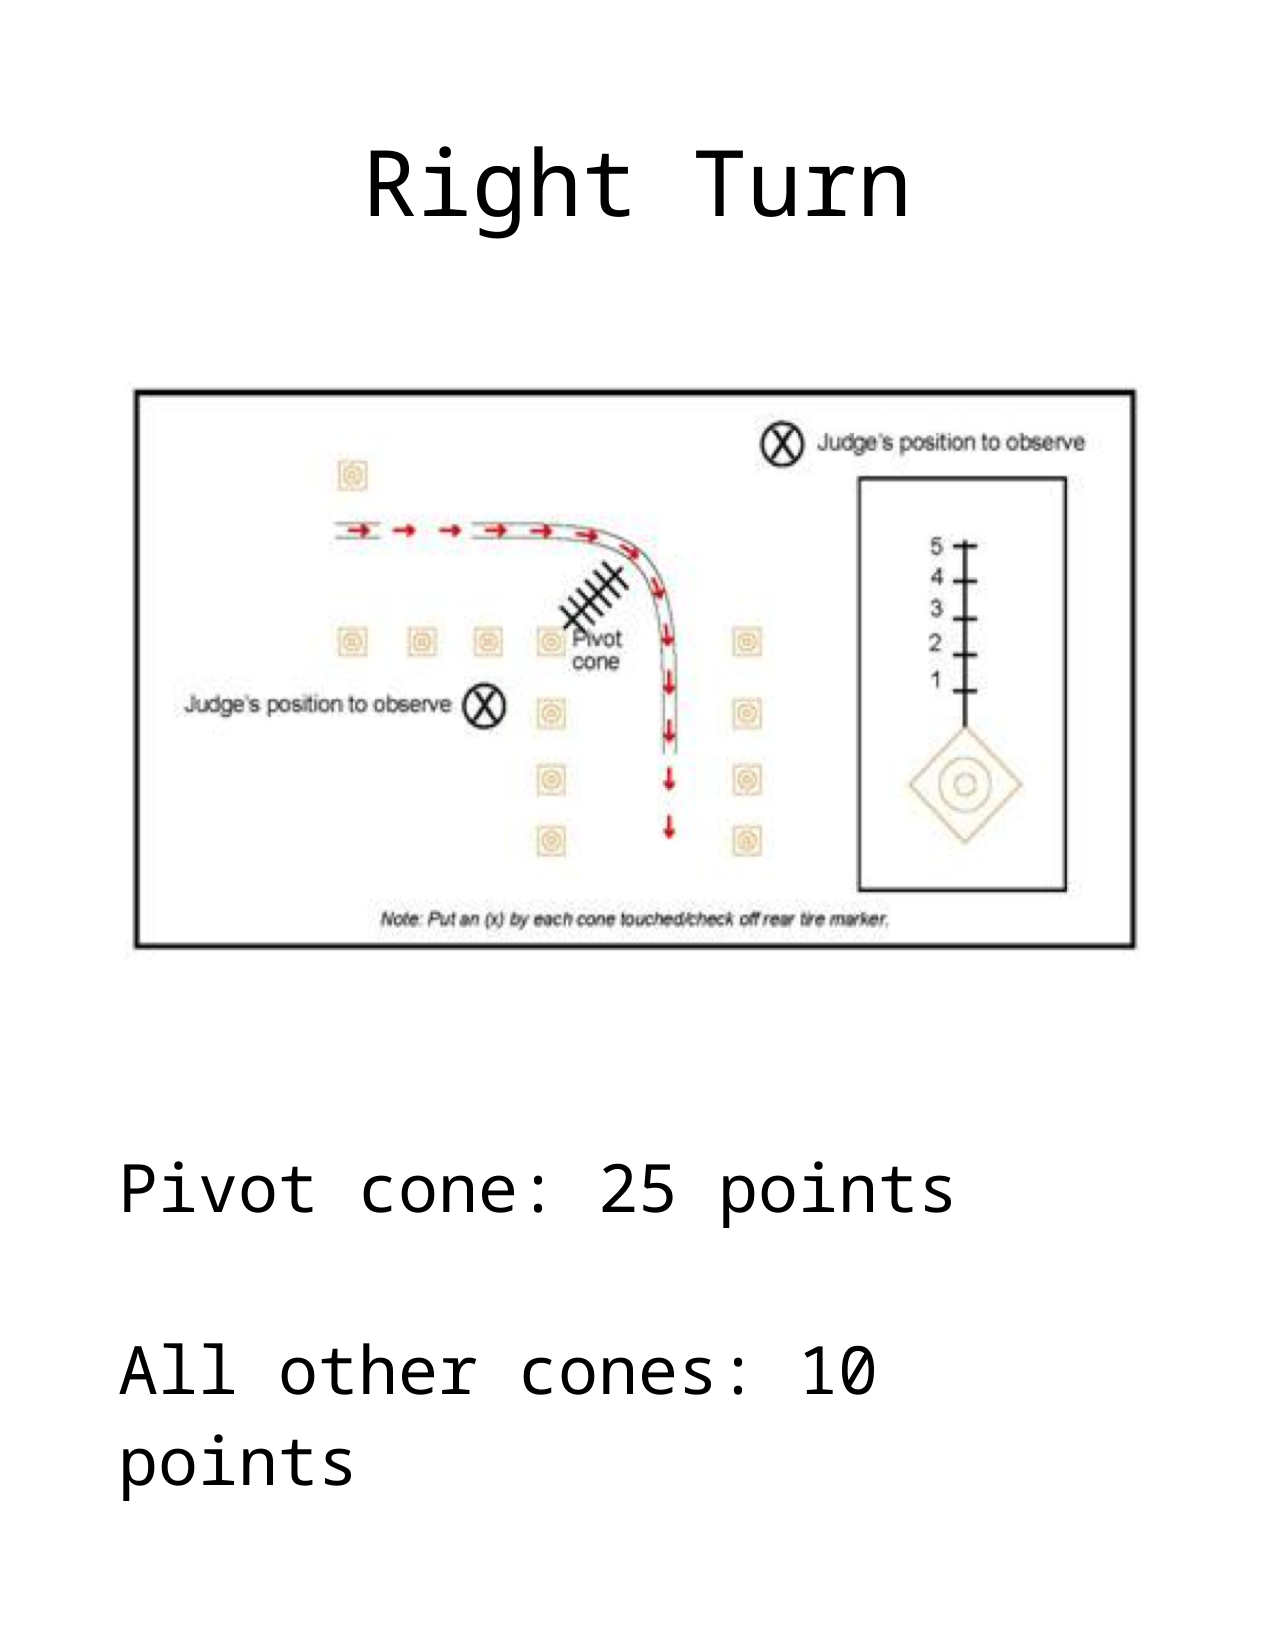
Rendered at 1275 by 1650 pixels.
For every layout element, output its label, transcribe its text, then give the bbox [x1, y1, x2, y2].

text Right Turn [118, 118, 1157, 243]
picture [123, 382, 1144, 960]
text Pivot cone: 25 points [118, 1142, 1157, 1232]
text All other cones: 10 points [118, 1323, 1157, 1505]
